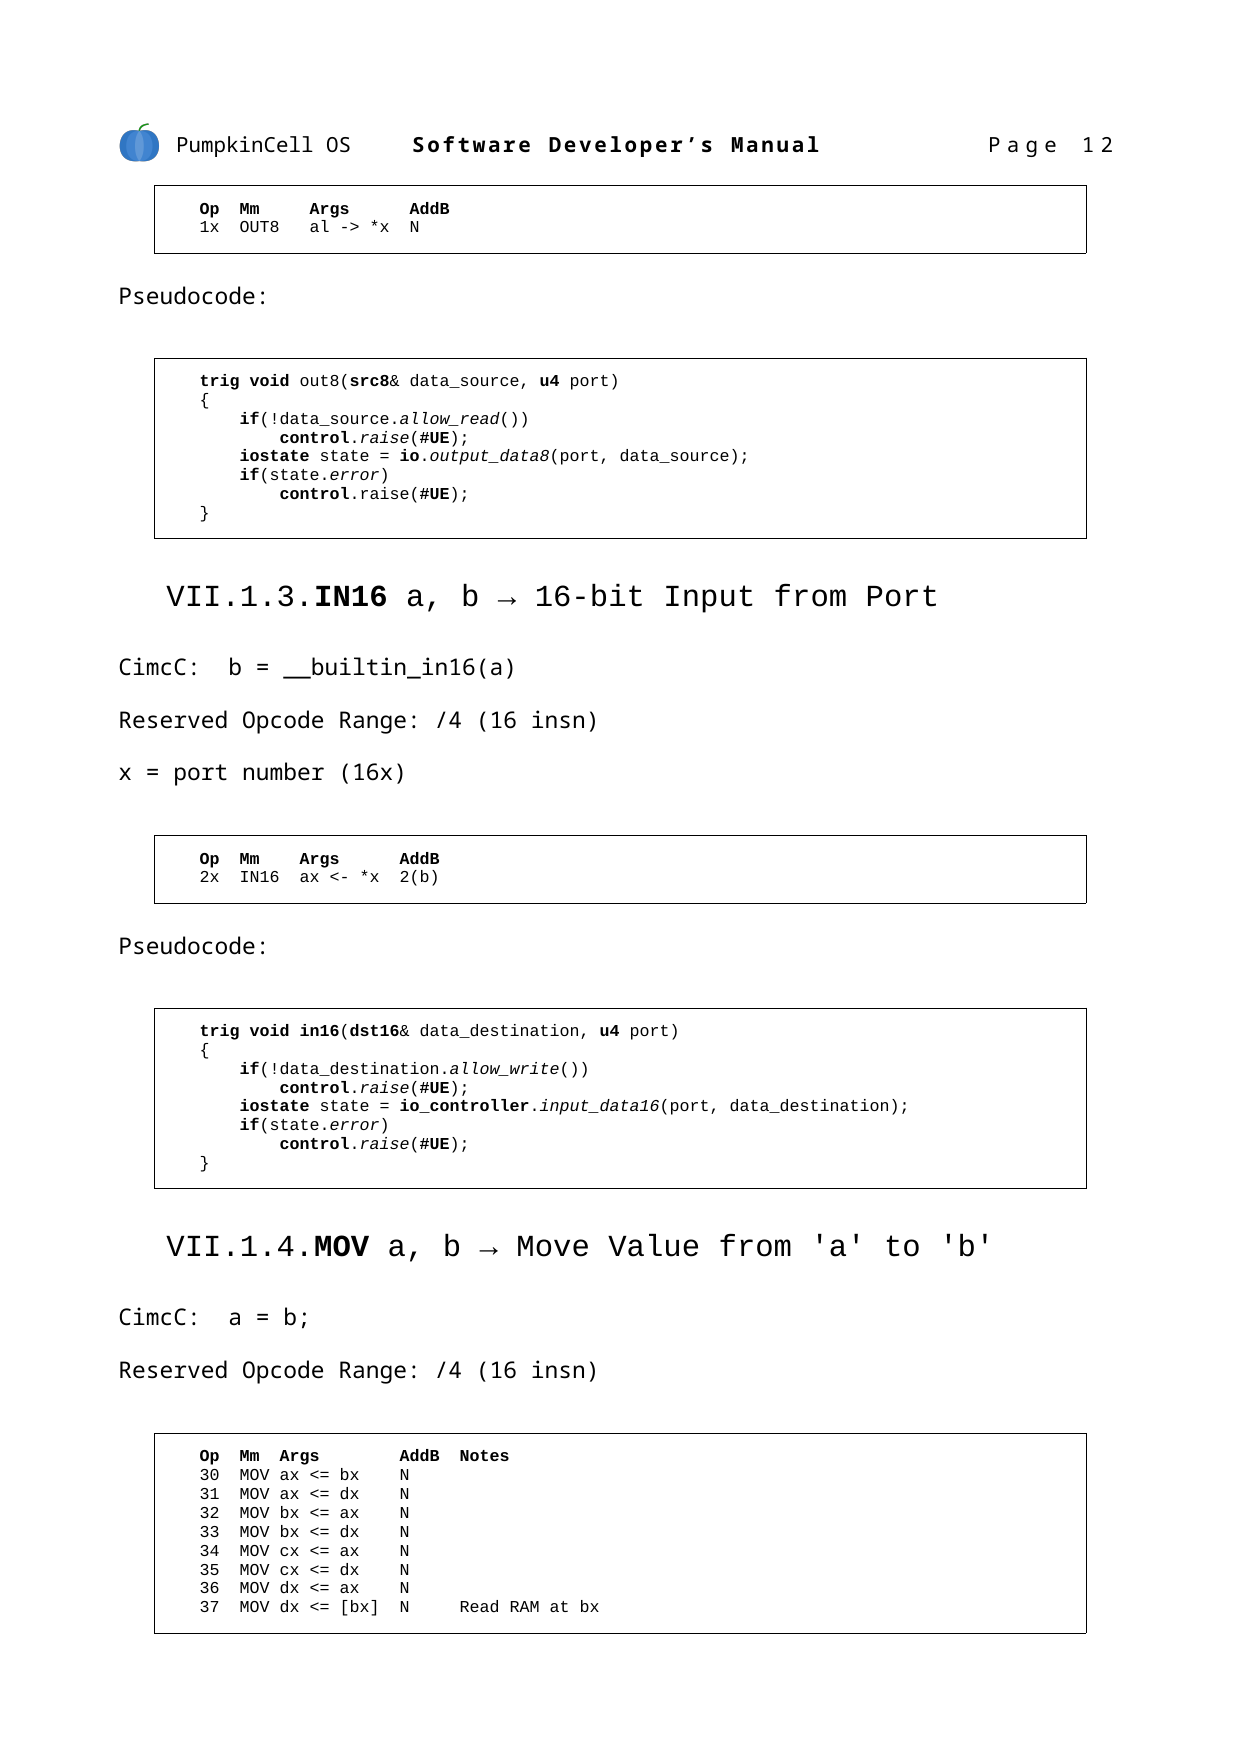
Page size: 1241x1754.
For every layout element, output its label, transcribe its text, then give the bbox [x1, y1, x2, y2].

picture [115, 118, 164, 167]
text if(state.error) [155, 1102, 1086, 1121]
text if(!data_source.allow_read()) [155, 395, 1086, 414]
text Op Mm Args AddB Notes [155, 1434, 1086, 1452]
text control.raise(#UE); [155, 471, 1086, 489]
text Pseudocode: [118, 280, 1122, 311]
text Op Mm Args AddB [155, 186, 1086, 204]
subtitle IN16 a, b → 16-bit Input from Port [166, 581, 1122, 615]
text CimcC: b = __builtin_in16(a) [118, 651, 1122, 682]
text 1x OUT8 al -> *x N [155, 204, 1086, 253]
text 35 MOV cx <= dx N [155, 1546, 1086, 1565]
text iostate state = io.output_data8(port, data_source); [155, 433, 1086, 452]
text 30 MOV ax <= bx N [155, 1452, 1086, 1471]
text Op Mm Args AddB [155, 836, 1086, 854]
text 34 MOV cx <= ax N [155, 1527, 1086, 1546]
subtitle MOV a, b → Move Value from 'a' to 'b' [166, 1231, 1122, 1265]
text 2x IN16 ax <- *x 2(b) [155, 854, 1086, 903]
text if(!data_destination.allow_write()) [155, 1045, 1086, 1064]
text 37 MOV dx <= [bx] N Read RAM at bx [155, 1584, 1086, 1633]
text CimcC: a = b; [118, 1301, 1122, 1332]
text control.raise(#UE); [155, 1064, 1086, 1083]
text trig void out8(src8& data_source, u4 port) [155, 359, 1086, 376]
text { [155, 1026, 1086, 1045]
text 33 MOV bx <= dx N [155, 1508, 1086, 1527]
text { [155, 376, 1086, 395]
text trig void in16(dst16& data_destination, u4 port) [155, 1009, 1086, 1026]
text control.raise(#UE); [155, 414, 1086, 433]
text Reserved Opcode Range: /4 (16 insn) [118, 703, 1122, 735]
text iostate state = io_controller.input_data16(port, data_destination); [155, 1083, 1086, 1102]
text 31 MOV ax <= dx N [155, 1471, 1086, 1489]
text } [155, 489, 1086, 538]
text 36 MOV dx <= ax N [155, 1565, 1086, 1584]
text x = port number (16x) [118, 756, 1122, 787]
text if(state.error) [155, 452, 1086, 471]
text } [155, 1139, 1086, 1188]
text Reserved Opcode Range: /4 (16 insn) [118, 1353, 1122, 1385]
text control.raise(#UE); [155, 1121, 1086, 1139]
text Pseudocode: [118, 930, 1122, 961]
text 32 MOV bx <= ax N [155, 1489, 1086, 1508]
